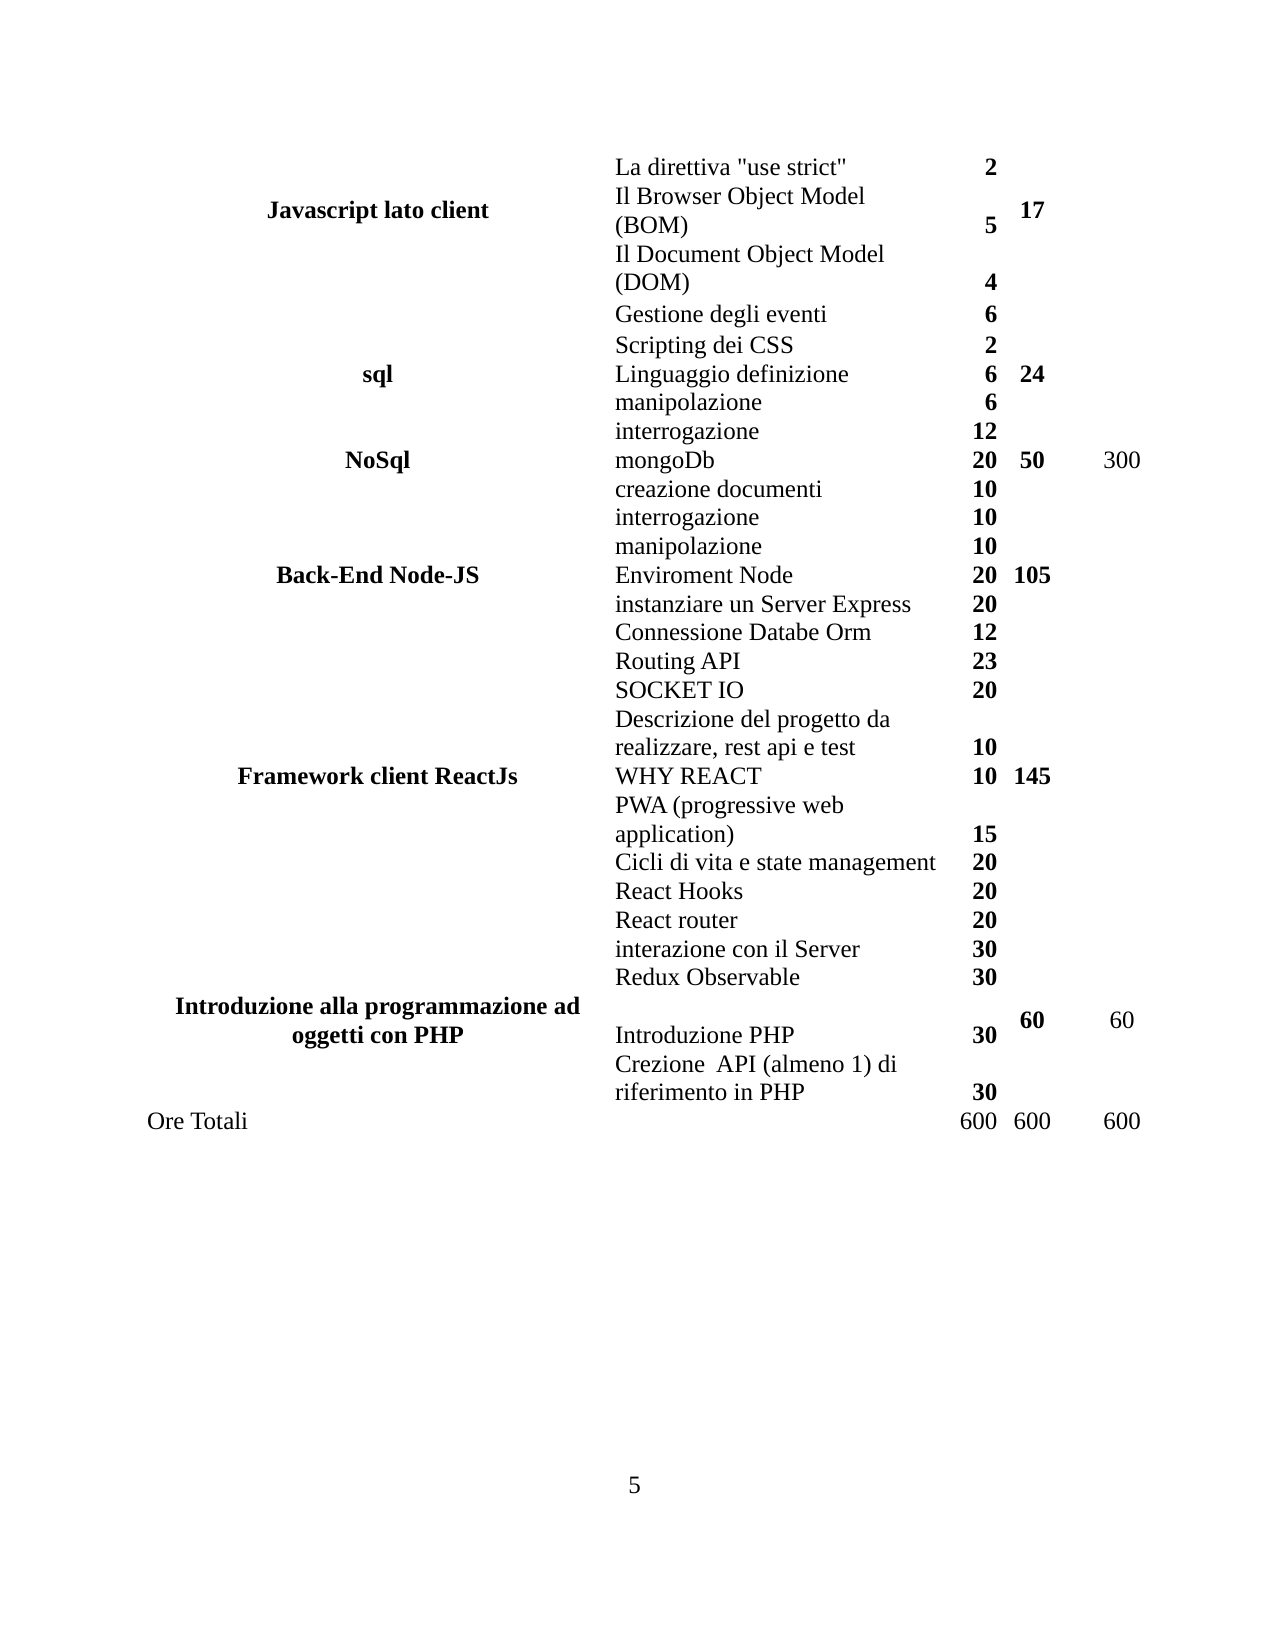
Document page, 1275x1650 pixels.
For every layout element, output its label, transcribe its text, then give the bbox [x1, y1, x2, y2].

table_cell 145 [1000, 761, 1064, 790]
table_cell [1064, 905, 1179, 934]
table_cell [1000, 531, 1064, 560]
table_cell 2 [944, 150, 1000, 181]
table_cell La direttiva "use strict" [612, 150, 944, 181]
table_cell 12 [944, 416, 1000, 445]
table_cell 30 [944, 934, 1000, 962]
table_cell Enviroment Node [612, 560, 944, 589]
table_cell [144, 704, 612, 761]
table_cell [1064, 963, 1179, 991]
table_cell [1064, 388, 1179, 416]
table_cell [1064, 560, 1179, 589]
table_cell [144, 1049, 612, 1106]
table_cell [612, 1106, 944, 1135]
table_cell Connessione Databe Orm [612, 618, 944, 646]
table_cell 10 [944, 531, 1000, 560]
table_cell [1000, 150, 1064, 181]
table_cell [1064, 239, 1179, 296]
table_cell 6 [944, 296, 1000, 327]
table_cell 50 [1000, 445, 1064, 474]
table_cell [144, 328, 612, 359]
table_cell interrogazione [612, 416, 944, 445]
table_cell interrogazione [612, 503, 944, 531]
table_cell 20 [944, 675, 1000, 704]
table_cell [144, 296, 612, 327]
table_cell [144, 963, 612, 991]
table_cell 24 [1000, 359, 1064, 387]
table_cell 5 [944, 181, 1000, 239]
table_cell 30 [944, 991, 1000, 1049]
table_cell 10 [944, 503, 1000, 531]
table_cell Scripting dei CSS [612, 328, 944, 359]
table_cell 300 [1064, 445, 1179, 474]
table_cell 12 [944, 618, 1000, 646]
table_cell WHY REACT [612, 761, 944, 790]
table_cell 20 [944, 589, 1000, 617]
table_cell 10 [944, 474, 1000, 502]
table_cell 60 [1064, 991, 1179, 1049]
table_cell manipolazione [612, 531, 944, 560]
table_cell [1064, 675, 1179, 704]
table_cell 15 [944, 790, 1000, 847]
table_cell [1064, 934, 1179, 962]
table_cell [144, 675, 612, 704]
table_cell [1000, 503, 1064, 531]
table_cell 600 [1064, 1106, 1179, 1135]
table_cell 6 [944, 359, 1000, 387]
table_cell [144, 876, 612, 905]
table_cell 23 [944, 646, 1000, 675]
table_cell [1000, 704, 1064, 761]
table_cell [1064, 790, 1179, 847]
table_cell [1000, 416, 1064, 445]
table_cell [1064, 1049, 1179, 1106]
table_cell manipolazione [612, 388, 944, 416]
table_cell SOCKET IO [612, 675, 944, 704]
table_cell Introduzione alla programmazione ad oggetti con PHP [144, 991, 612, 1049]
table_cell 4 [944, 239, 1000, 296]
table_cell mongoDb [612, 445, 944, 474]
table_cell Il Document Object Model (DOM) [612, 239, 944, 296]
table_cell Back-End Node-JS [144, 560, 612, 589]
table_cell [1064, 181, 1179, 239]
table_cell 600 [944, 1106, 1000, 1135]
table_cell 30 [944, 963, 1000, 991]
table_cell [1064, 503, 1179, 531]
table_cell [1064, 150, 1179, 181]
table_cell 2 [944, 328, 1000, 359]
table_cell Redux Observable [612, 963, 944, 991]
table_cell Introduzione PHP [612, 991, 944, 1049]
table_cell [1064, 328, 1179, 359]
table_cell [144, 150, 612, 181]
table_cell [1000, 1049, 1064, 1106]
table_cell interazione con il Server [612, 934, 944, 962]
table_cell instanziare un Server Express [612, 589, 944, 617]
table_cell [144, 239, 612, 296]
table_cell React Hooks [612, 876, 944, 905]
table_cell [1000, 934, 1064, 962]
table_cell Routing API [612, 646, 944, 675]
table_cell 6 [944, 388, 1000, 416]
table_cell [1064, 416, 1179, 445]
table_cell [1000, 239, 1064, 296]
table_cell 105 [1000, 560, 1064, 589]
table_cell 20 [944, 905, 1000, 934]
table_cell Framework client ReactJs [144, 761, 612, 790]
table_cell [1064, 531, 1179, 560]
table_cell [1000, 848, 1064, 876]
table_cell 60 [1000, 991, 1064, 1049]
table_cell [1064, 296, 1179, 327]
table_cell [1064, 474, 1179, 502]
table_cell [144, 416, 612, 445]
table_cell [1064, 876, 1179, 905]
table_cell [1000, 790, 1064, 847]
table_cell [1064, 848, 1179, 876]
table_cell [144, 531, 612, 560]
table_cell creazione documenti [612, 474, 944, 502]
table_cell 20 [944, 848, 1000, 876]
table_cell 10 [944, 761, 1000, 790]
table_cell Javascript lato client [144, 181, 612, 239]
table_cell [1000, 328, 1064, 359]
table_cell [1000, 618, 1064, 646]
table_cell 30 [944, 1049, 1000, 1106]
table_cell Cicli di vita e state management [612, 848, 944, 876]
table_cell [1000, 876, 1064, 905]
table_cell [144, 503, 612, 531]
table_cell Gestione degli eventi [612, 296, 944, 327]
table_cell NoSql [144, 445, 612, 474]
table_cell [1064, 589, 1179, 617]
table_cell Ore Totali [144, 1106, 612, 1135]
table_cell [1000, 589, 1064, 617]
table_cell [1064, 704, 1179, 761]
table_cell [144, 934, 612, 962]
table_cell [1000, 905, 1064, 934]
table_cell [1000, 296, 1064, 327]
table_cell [144, 905, 612, 934]
table_cell [144, 474, 612, 502]
table_cell [144, 646, 612, 675]
table_cell [144, 790, 612, 847]
table_cell [1000, 388, 1064, 416]
table_cell Il Browser Object Model (BOM) [612, 181, 944, 239]
table_cell [144, 618, 612, 646]
table_cell 10 [944, 704, 1000, 761]
table_cell [1000, 963, 1064, 991]
table_cell 20 [944, 445, 1000, 474]
table_cell React router [612, 905, 944, 934]
table_cell [1064, 618, 1179, 646]
table_cell 600 [1000, 1106, 1064, 1135]
table_cell sql [144, 359, 612, 387]
table_cell [1000, 474, 1064, 502]
table_cell PWA (progressive web application) [612, 790, 944, 847]
table_cell 17 [1000, 181, 1064, 239]
table_cell [144, 388, 612, 416]
table_cell Descrizione del progetto da realizzare, rest api e test [612, 704, 944, 761]
table_cell [1064, 761, 1179, 790]
table_cell [1064, 359, 1179, 387]
table_cell [1000, 646, 1064, 675]
table_cell Crezione API (almeno 1) di riferimento in PHP [612, 1049, 944, 1106]
table_cell [144, 848, 612, 876]
table_cell [1064, 646, 1179, 675]
table_cell [144, 589, 612, 617]
table_cell Linguaggio definizione [612, 359, 944, 387]
table_cell 20 [944, 876, 1000, 905]
table_cell [1000, 675, 1064, 704]
table_cell 20 [944, 560, 1000, 589]
